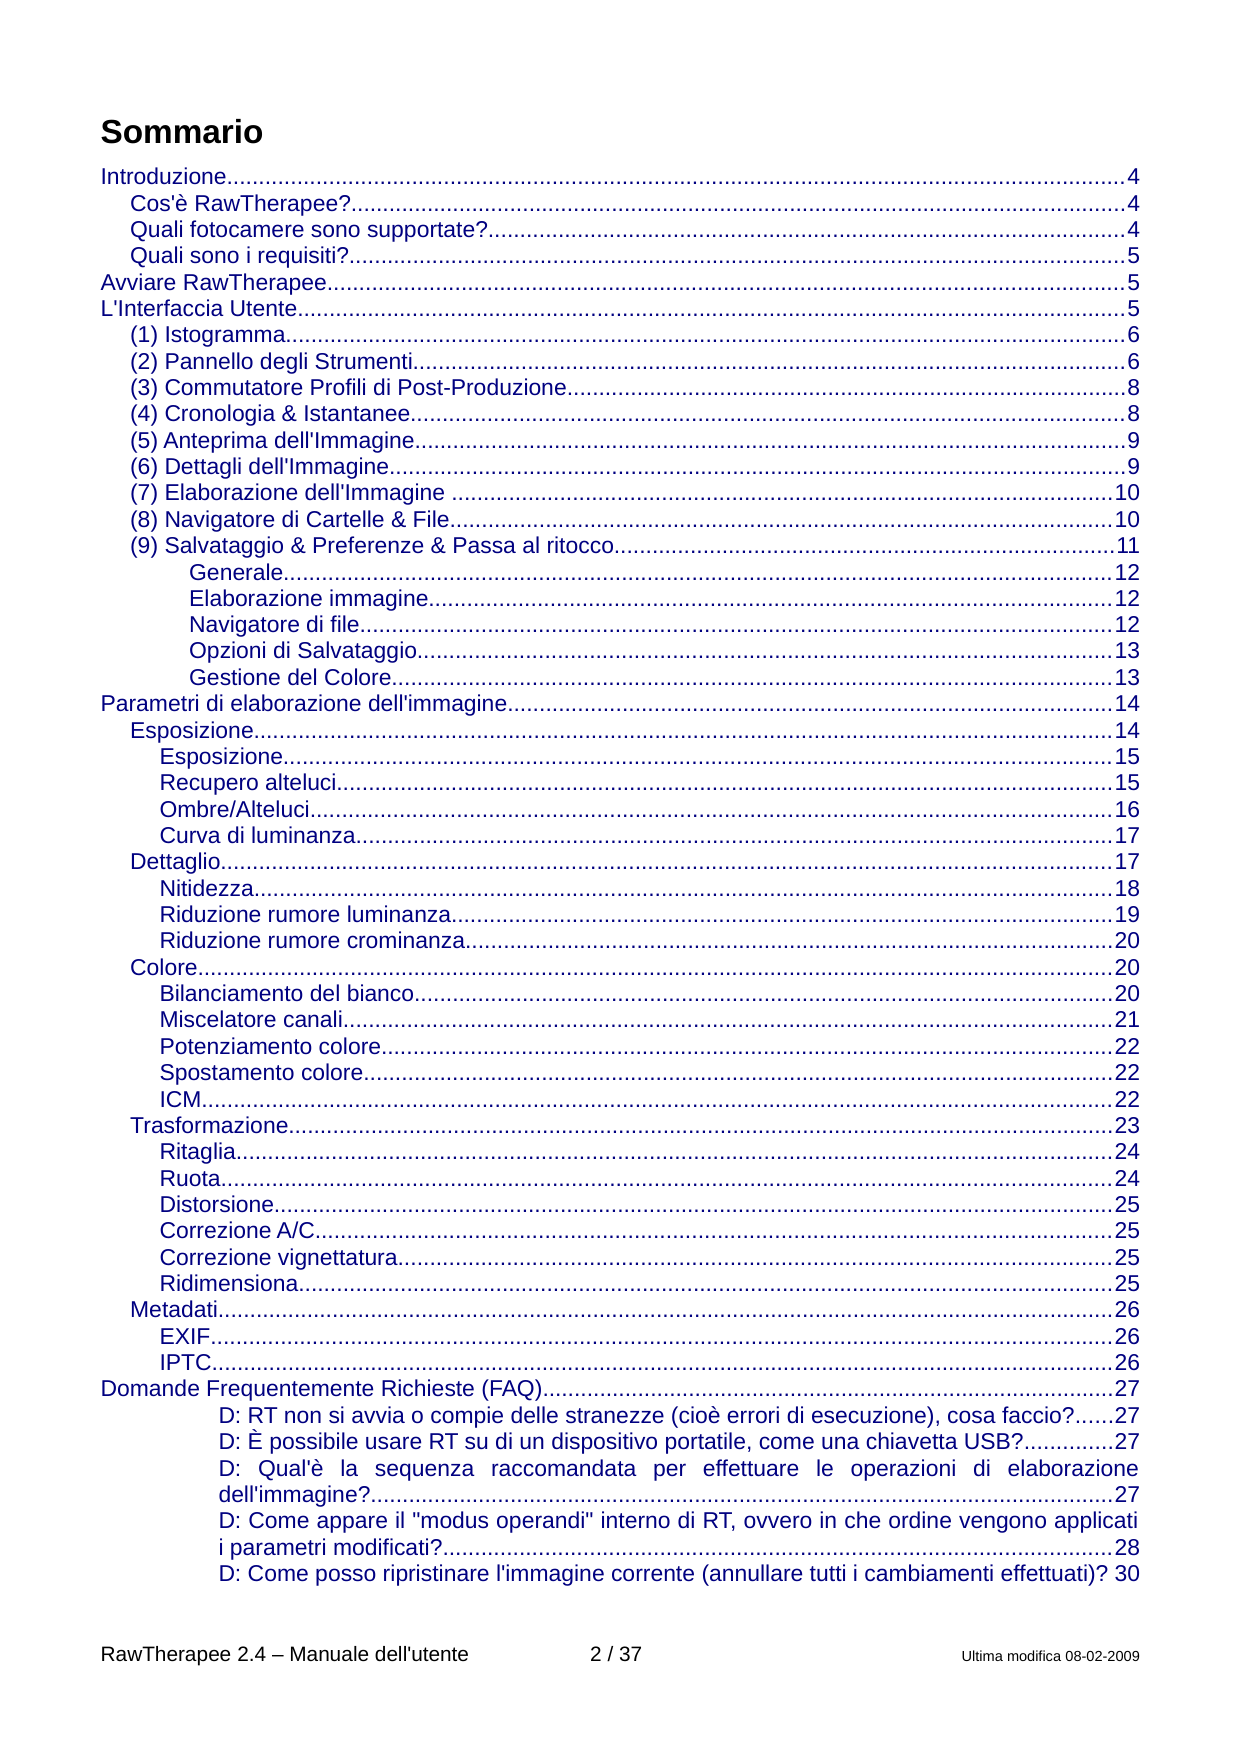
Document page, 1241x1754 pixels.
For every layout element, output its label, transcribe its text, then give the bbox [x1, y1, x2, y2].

text Ruota 24 [159, 1164, 1140, 1191]
text (5) Anteprima dell'Immagine 9 [130, 427, 1140, 453]
text Gestione del Colore 13 [189, 664, 1140, 690]
text Avviare RawTherapee 5 [100, 268, 1140, 295]
text (9) Salvataggio & Preferenze & Passa al ritocco 11 [130, 532, 1140, 558]
text IPTC 26 [159, 1349, 1140, 1375]
text Recupero alteluci 15 [159, 769, 1140, 796]
text Dettaglio 17 [130, 848, 1140, 875]
text Ombre/Alteluci 16 [159, 796, 1140, 822]
text Distorsione 25 [159, 1191, 1140, 1217]
text Metadati 26 [130, 1296, 1140, 1323]
text Ridimensiona 25 [159, 1270, 1140, 1296]
text Cos'è RawTherapee? 4 [130, 189, 1140, 216]
text Esposizione 14 [130, 717, 1140, 743]
text ICM 22 [159, 1086, 1140, 1112]
text Correzione A/C 25 [159, 1217, 1140, 1244]
text Potenziamento colore 22 [159, 1033, 1140, 1059]
text Riduzione rumore crominanza 20 [159, 927, 1140, 954]
text D: È possibile usare RT su di un dispositivo portatile, come una chiavetta USB? 27 [218, 1428, 1140, 1454]
text D: RT non si avvia o compie delle stranezze (cioè errori di esecuzione), cosa faccio? 27 [218, 1402, 1140, 1428]
text Domande Frequentemente Richieste (FAQ) 27 [100, 1375, 1140, 1402]
text (1) Istogramma 6 [130, 321, 1140, 348]
text D: Qual'è la sequenza raccomandata per effettuare le operazioni di elaborazione dell'immagine? 27 [218, 1454, 1140, 1507]
text (6) Dettagli dell'Immagine 9 [130, 453, 1140, 479]
text Bilanciamento del bianco 20 [159, 980, 1140, 1006]
text Introduzione 4 [100, 163, 1140, 189]
text D: Come posso ripristinare l'immagine corrente (annullare tutti i cambiamenti effettuati)? 30 [218, 1560, 1140, 1586]
text Spostamento colore 22 [159, 1059, 1140, 1086]
text Riduzione rumore luminanza 19 [159, 901, 1140, 927]
subtitle Sommario [100, 112, 1140, 151]
text (3) Commutatore Profili di Post-Produzione 8 [130, 374, 1140, 400]
text D: Come appare il "modus operandi" interno di RT, ovvero in che ordine vengono applicati i parametri modificati? 28 [218, 1507, 1140, 1560]
text Colore 20 [130, 954, 1140, 980]
text (7) Elaborazione dell'Immagine 10 [130, 479, 1140, 506]
text (2) Pannello degli Strumenti 6 [130, 348, 1140, 374]
text Elaborazione immagine 12 [189, 585, 1140, 611]
text (8) Navigatore di Cartelle & File 10 [130, 506, 1140, 532]
text Curva di luminanza 17 [159, 822, 1140, 848]
text Quali fotocamere sono supportate? 4 [130, 216, 1140, 242]
text Parametri di elaborazione dell'immagine 14 [100, 690, 1140, 717]
text Opzioni di Salvataggio 13 [189, 637, 1140, 664]
text Trasformazione 23 [130, 1112, 1140, 1138]
text Navigatore di file 12 [189, 611, 1140, 637]
text L'Interfaccia Utente 5 [100, 295, 1140, 321]
text (4) Cronologia & Istantanee 8 [130, 400, 1140, 427]
text Esposizione 15 [159, 743, 1140, 769]
text Miscelatore canali 21 [159, 1006, 1140, 1033]
text Correzione vignettatura 25 [159, 1244, 1140, 1270]
text Quali sono i requisiti? 5 [130, 242, 1140, 268]
text Ritaglia 24 [159, 1138, 1140, 1164]
text Nitidezza 18 [159, 875, 1140, 901]
text Generale 12 [189, 558, 1140, 585]
text EXIF 26 [159, 1323, 1140, 1349]
